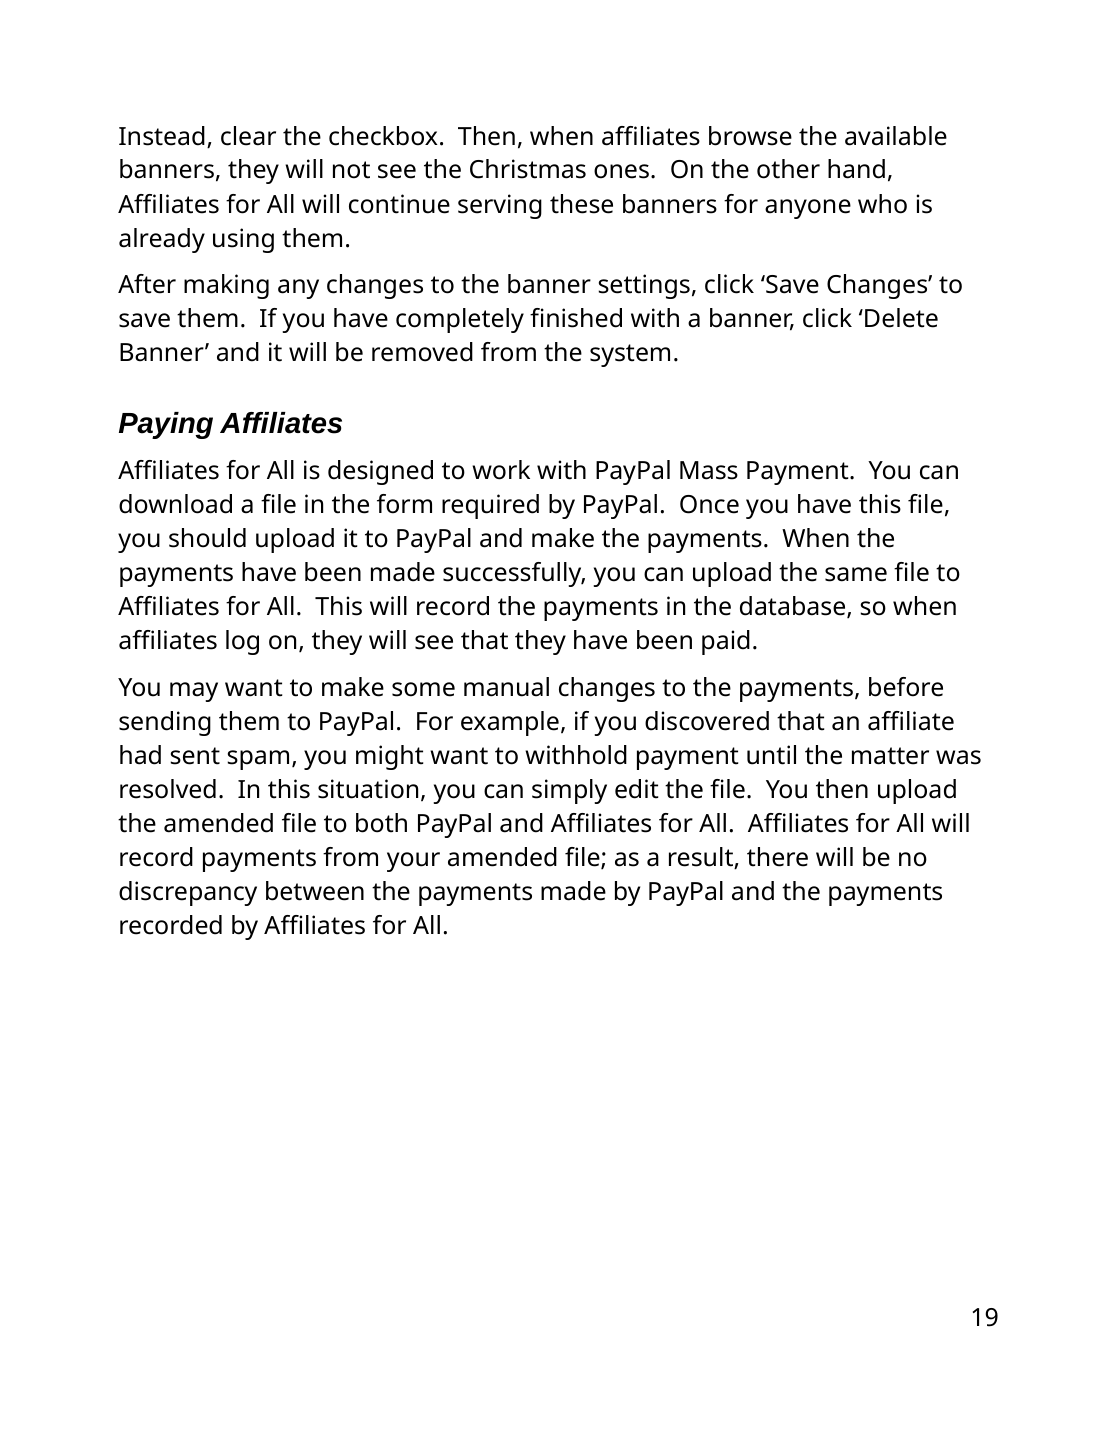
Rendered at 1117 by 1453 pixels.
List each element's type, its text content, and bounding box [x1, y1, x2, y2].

text Affiliates for All is designed to work with PayPal Mass Payment. You can download a file in the form required by PayPal. Once you have this file, you should upload it to PayPal and make the payments. When the payments have been made successfully, you can upload the same file to Affiliates for All. This will record the payments in the database, so when affiliates log on, they will see that they have been paid. [118, 453, 999, 657]
text Instead, clear the checkbox. Then, when affiliates browse the available banners, they will not see the Christmas ones. On the other hand, Affiliates for All will continue serving these banners for anyone who is already using them. [118, 118, 999, 254]
text After making any changes to the banner settings, click ‘Save Changes’ to save them. If you have completely finished with a banner, click ‘Delete Banner’ and it will be removed from the system. [118, 267, 999, 369]
subtitle Paying Affiliates [118, 407, 999, 440]
text You may want to make some manual changes to the payments, before sending them to PayPal. For example, if you discovered that an affiliate had sent spam, you might want to withhold payment until the matter was resolved. In this situation, you can simply edit the file. You then upload the amended file to both PayPal and Affiliates for All. Affiliates for All will record payments from your amended file; as a result, there will be no discrepancy between the payments made by PayPal and the payments recorded by Affiliates for All. [118, 669, 999, 942]
